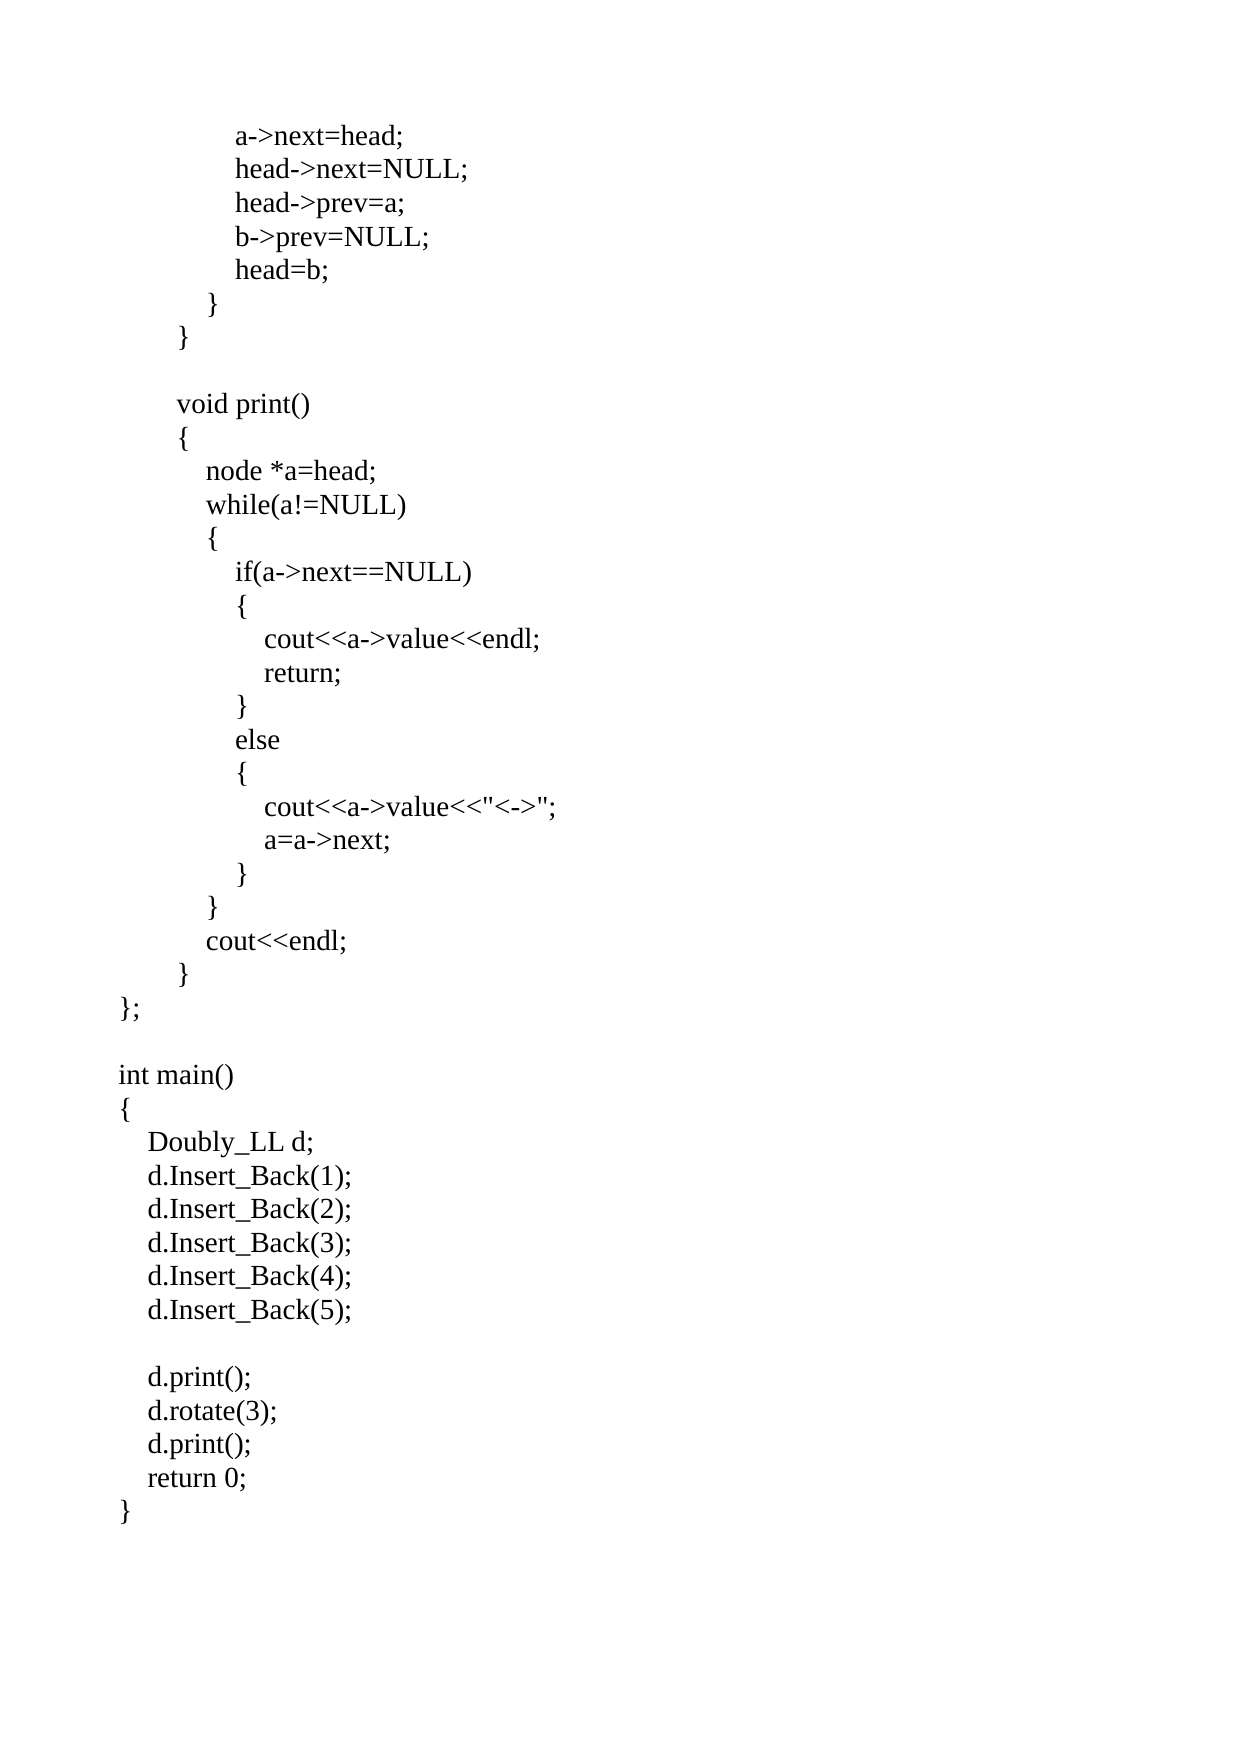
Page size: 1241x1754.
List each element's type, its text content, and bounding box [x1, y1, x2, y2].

text d.Insert_Back(1); [118, 1158, 1122, 1191]
text } [118, 856, 1122, 889]
text } [118, 1493, 1122, 1527]
text head=b; [118, 252, 1122, 286]
text { [118, 420, 1122, 453]
text else [118, 722, 1122, 755]
text } [118, 957, 1122, 990]
text a->next=head; [118, 118, 1122, 152]
text { [118, 521, 1122, 554]
text d.print(); [118, 1426, 1122, 1460]
text while(a!=NULL) [118, 487, 1122, 521]
text Doubly_LL d; [118, 1124, 1122, 1158]
text { [118, 1091, 1122, 1124]
text d.Insert_Back(3); [118, 1225, 1122, 1258]
text if(a->next==NULL) [118, 554, 1122, 588]
text { [118, 588, 1122, 621]
text return; [118, 655, 1122, 688]
text d.Insert_Back(4); [118, 1258, 1122, 1292]
text b->prev=NULL; [118, 219, 1122, 252]
text d.print(); [118, 1359, 1122, 1393]
text return 0; [118, 1460, 1122, 1493]
text } [118, 286, 1122, 319]
text d.rotate(3); [118, 1393, 1122, 1426]
text void print() [118, 386, 1122, 420]
text int main() [118, 1057, 1122, 1091]
text head->next=NULL; [118, 152, 1122, 185]
text node *a=head; [118, 453, 1122, 487]
text cout<<a->value<<endl; [118, 621, 1122, 655]
text cout<<endl; [118, 923, 1122, 957]
text { [118, 755, 1122, 789]
text d.Insert_Back(2); [118, 1191, 1122, 1225]
text cout<<a->value<<"<->"; [118, 789, 1122, 822]
text head->prev=a; [118, 185, 1122, 219]
text } [118, 889, 1122, 923]
text d.Insert_Back(5); [118, 1292, 1122, 1326]
text } [118, 319, 1122, 353]
text a=a->next; [118, 822, 1122, 856]
text } [118, 688, 1122, 722]
text }; [118, 990, 1122, 1024]
